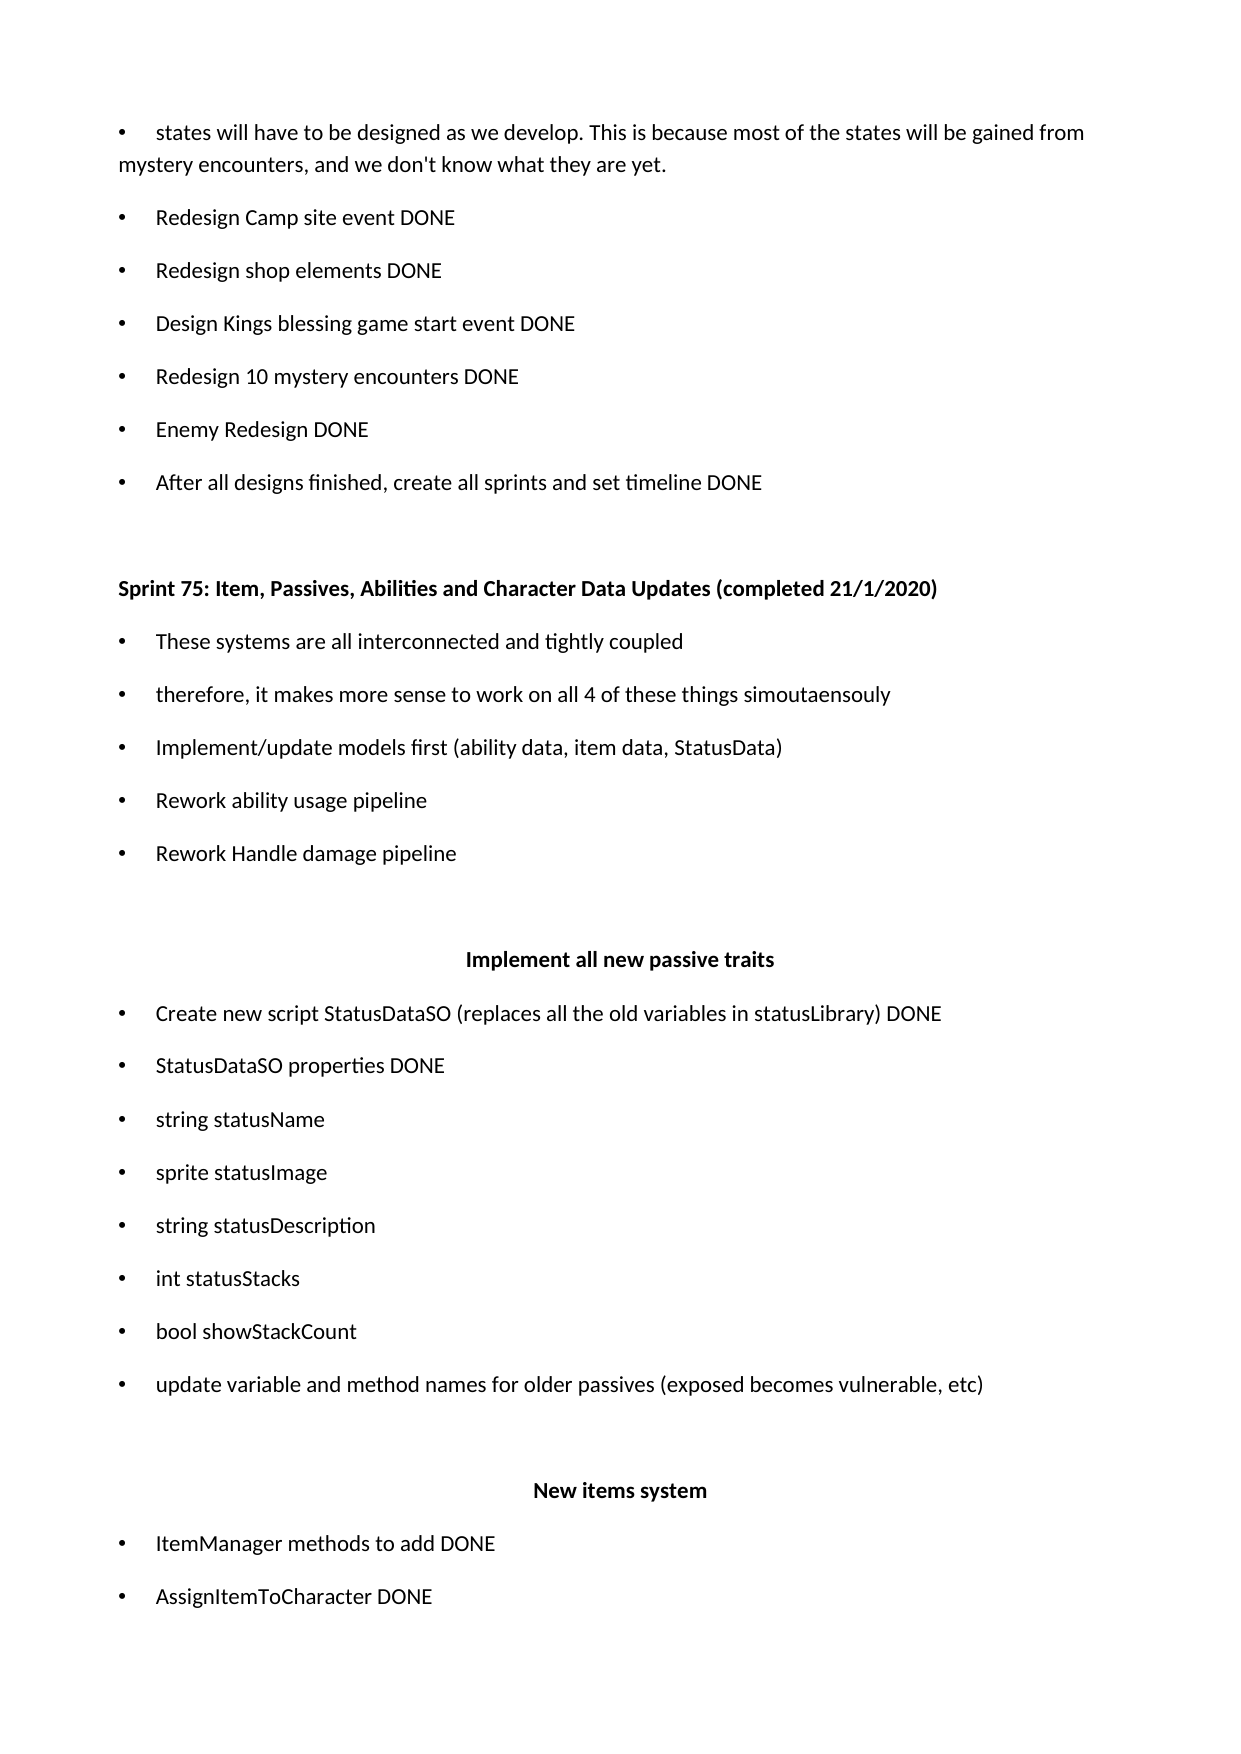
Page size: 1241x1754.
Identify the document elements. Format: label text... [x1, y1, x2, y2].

list string statusDescription [81, 1211, 1122, 1239]
list string statusName [81, 1105, 1122, 1133]
list Redesign 10 mystery encounters DONE [81, 362, 1122, 390]
list Implement/update models first (ability data, item data, StatusData) [81, 733, 1122, 762]
list Rework Handle damage pipeline [81, 839, 1122, 868]
list sprite statusImage [81, 1158, 1122, 1186]
list After all designs finished, create all sprints and set timeline DONE [81, 468, 1122, 496]
list therefore, it makes more sense to work on all 4 of these things simoutaensouly [81, 681, 1122, 708]
text New items system [118, 1476, 1122, 1504]
list update variable and method names for older passives (exposed becomes vulnerable, etc) [81, 1370, 1122, 1398]
text Sprint 75: Item, Passives, Abilities and Character Data Updates (completed 21/1/2020) [118, 574, 1122, 602]
list states will have to be designed as we develop. This is because most of the states will be gained from mystery encounters, and we don't know what they are yet. [81, 118, 1122, 178]
list These systems are all interconnected and tightly coupled [81, 627, 1122, 656]
text Implement all new passive traits [118, 946, 1122, 974]
list ItemManager methods to add DONE [81, 1529, 1122, 1557]
list AssignItemToCharacter DONE [81, 1582, 1122, 1610]
list Enemy Redesign DONE [81, 415, 1122, 443]
list Create new script StatusDataSO (replaces all the old variables in statusLibrary) DONE [81, 999, 1122, 1027]
list Redesign Camp site event DONE [81, 203, 1122, 231]
list Design Kings blessing game start event DONE [81, 309, 1122, 337]
list Rework ability usage pipeline [81, 787, 1122, 814]
list StatusDataSO properties DONE [81, 1052, 1122, 1080]
list bool showStackCount [81, 1317, 1122, 1345]
list Redesign shop elements DONE [81, 256, 1122, 284]
list int statusStacks [81, 1264, 1122, 1292]
